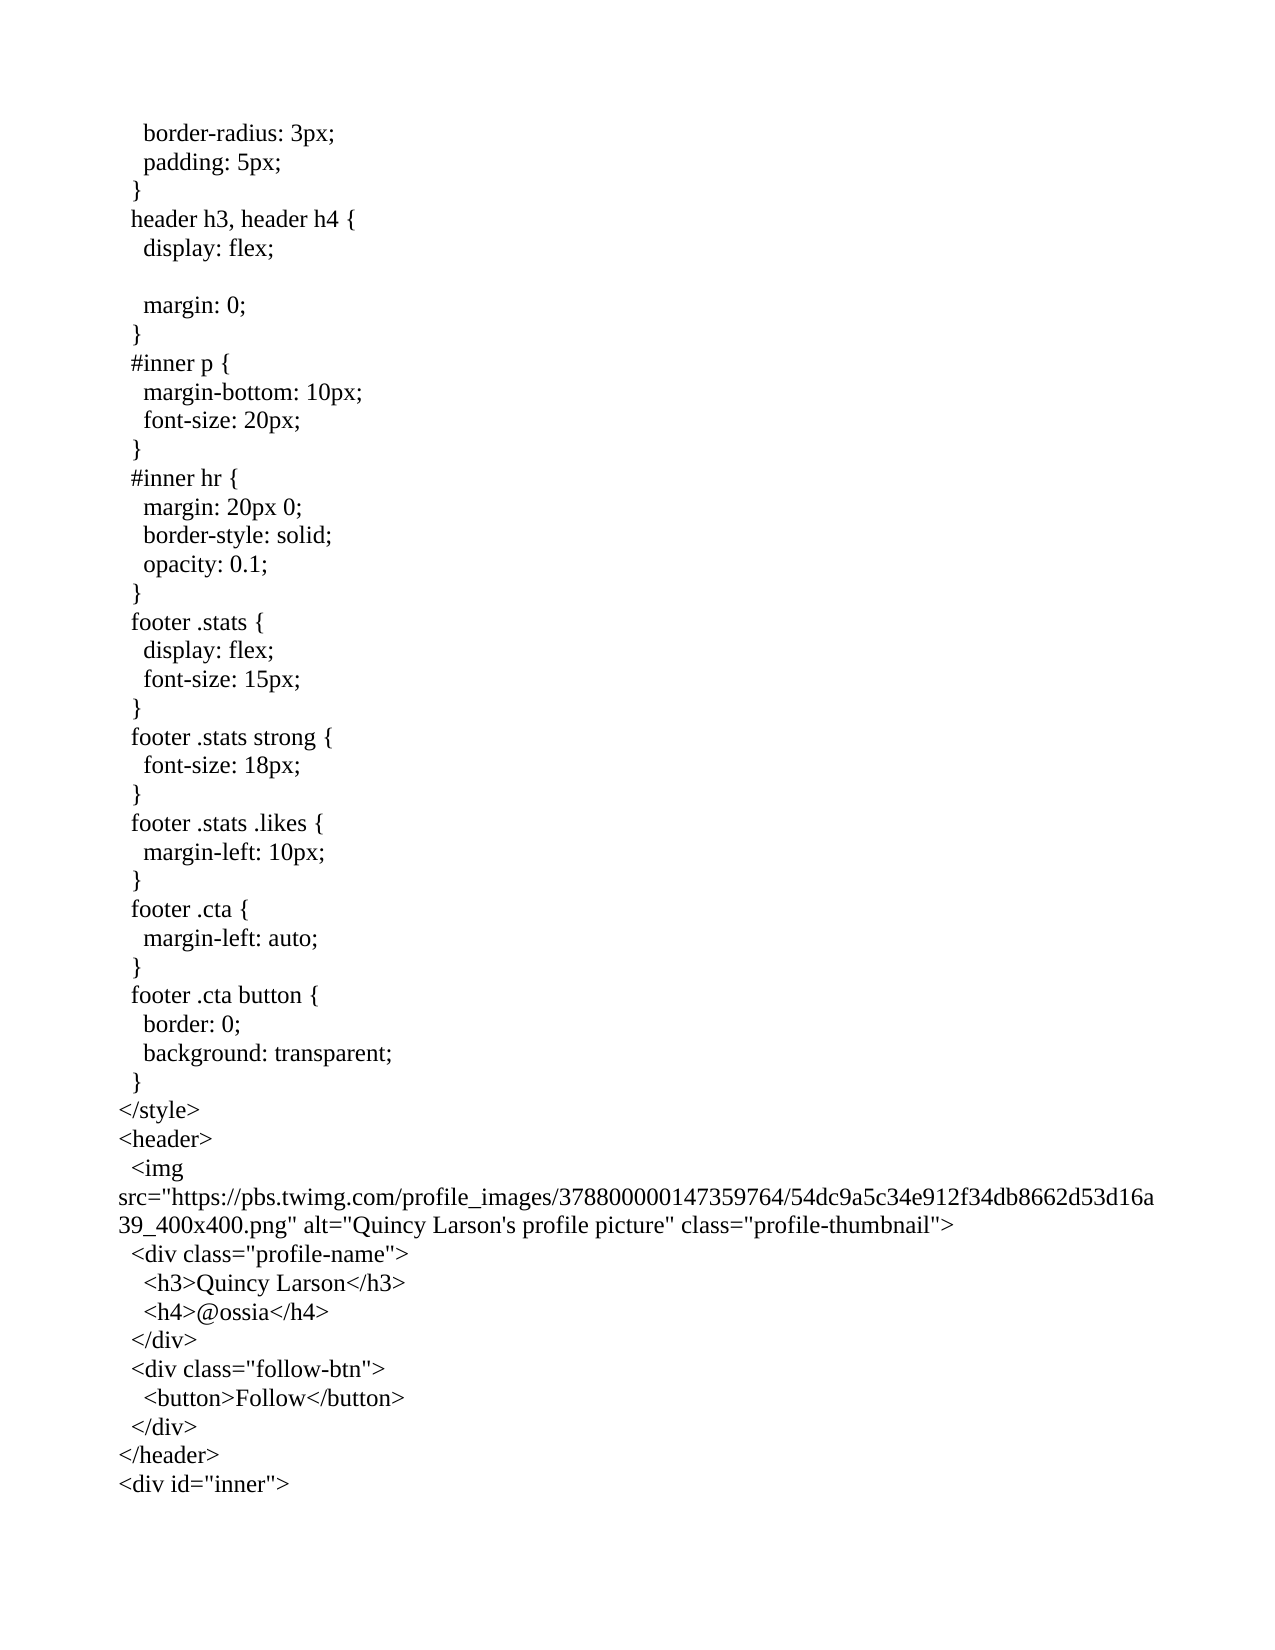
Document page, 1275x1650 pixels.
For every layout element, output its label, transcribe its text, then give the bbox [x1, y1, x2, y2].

text margin-left: auto; [118, 923, 1157, 952]
text footer .cta { [118, 894, 1157, 923]
text } [118, 952, 1157, 981]
text <div id="inner"> [118, 1469, 1157, 1498]
text footer .stats { [118, 607, 1157, 636]
text <h4>@ossia</h4> [118, 1297, 1157, 1326]
text font-size: 20px; [118, 406, 1157, 434]
text display: flex; [118, 233, 1157, 262]
text background: transparent; [118, 1038, 1157, 1067]
text <header> [118, 1124, 1157, 1153]
text </header> [118, 1441, 1157, 1469]
text } [118, 866, 1157, 894]
text </div> [118, 1326, 1157, 1354]
text <button>Follow</button> [118, 1383, 1157, 1412]
text padding: 5px; [118, 147, 1157, 176]
text border-radius: 3px; [118, 118, 1157, 147]
text } [118, 434, 1157, 463]
text font-size: 18px; [118, 751, 1157, 779]
text </style> [118, 1096, 1157, 1124]
text margin: 0; [118, 291, 1157, 319]
text border: 0; [118, 1009, 1157, 1038]
text #inner hr { [118, 463, 1157, 492]
text <div class="profile-name"> [118, 1239, 1157, 1268]
text footer .stats strong { [118, 722, 1157, 751]
text <h3>Quincy Larson</h3> [118, 1268, 1157, 1297]
text </div> [118, 1412, 1157, 1441]
text } [118, 319, 1157, 348]
text #inner p { [118, 348, 1157, 377]
text } [118, 779, 1157, 808]
text font-size: 15px; [118, 664, 1157, 693]
text opacity: 0.1; [118, 549, 1157, 578]
text } [118, 176, 1157, 204]
text } [118, 1067, 1157, 1096]
text display: flex; [118, 636, 1157, 664]
text } [118, 693, 1157, 722]
text } [118, 578, 1157, 607]
text footer .cta button { [118, 981, 1157, 1009]
text margin-left: 10px; [118, 837, 1157, 866]
text border-style: solid; [118, 521, 1157, 549]
text footer .stats .likes { [118, 808, 1157, 837]
text <img src="https://pbs.twimg.com/profile_images/378800000147359764/54dc9a5c34e912f34db8662d53d16a39_400x400.png" alt="Quincy Larson's profile picture" class="profile-thumbnail"> [118, 1153, 1157, 1239]
text margin: 20px 0; [118, 492, 1157, 521]
text <div class="follow-btn"> [118, 1354, 1157, 1383]
text header h3, header h4 { [118, 204, 1157, 233]
text margin-bottom: 10px; [118, 377, 1157, 406]
